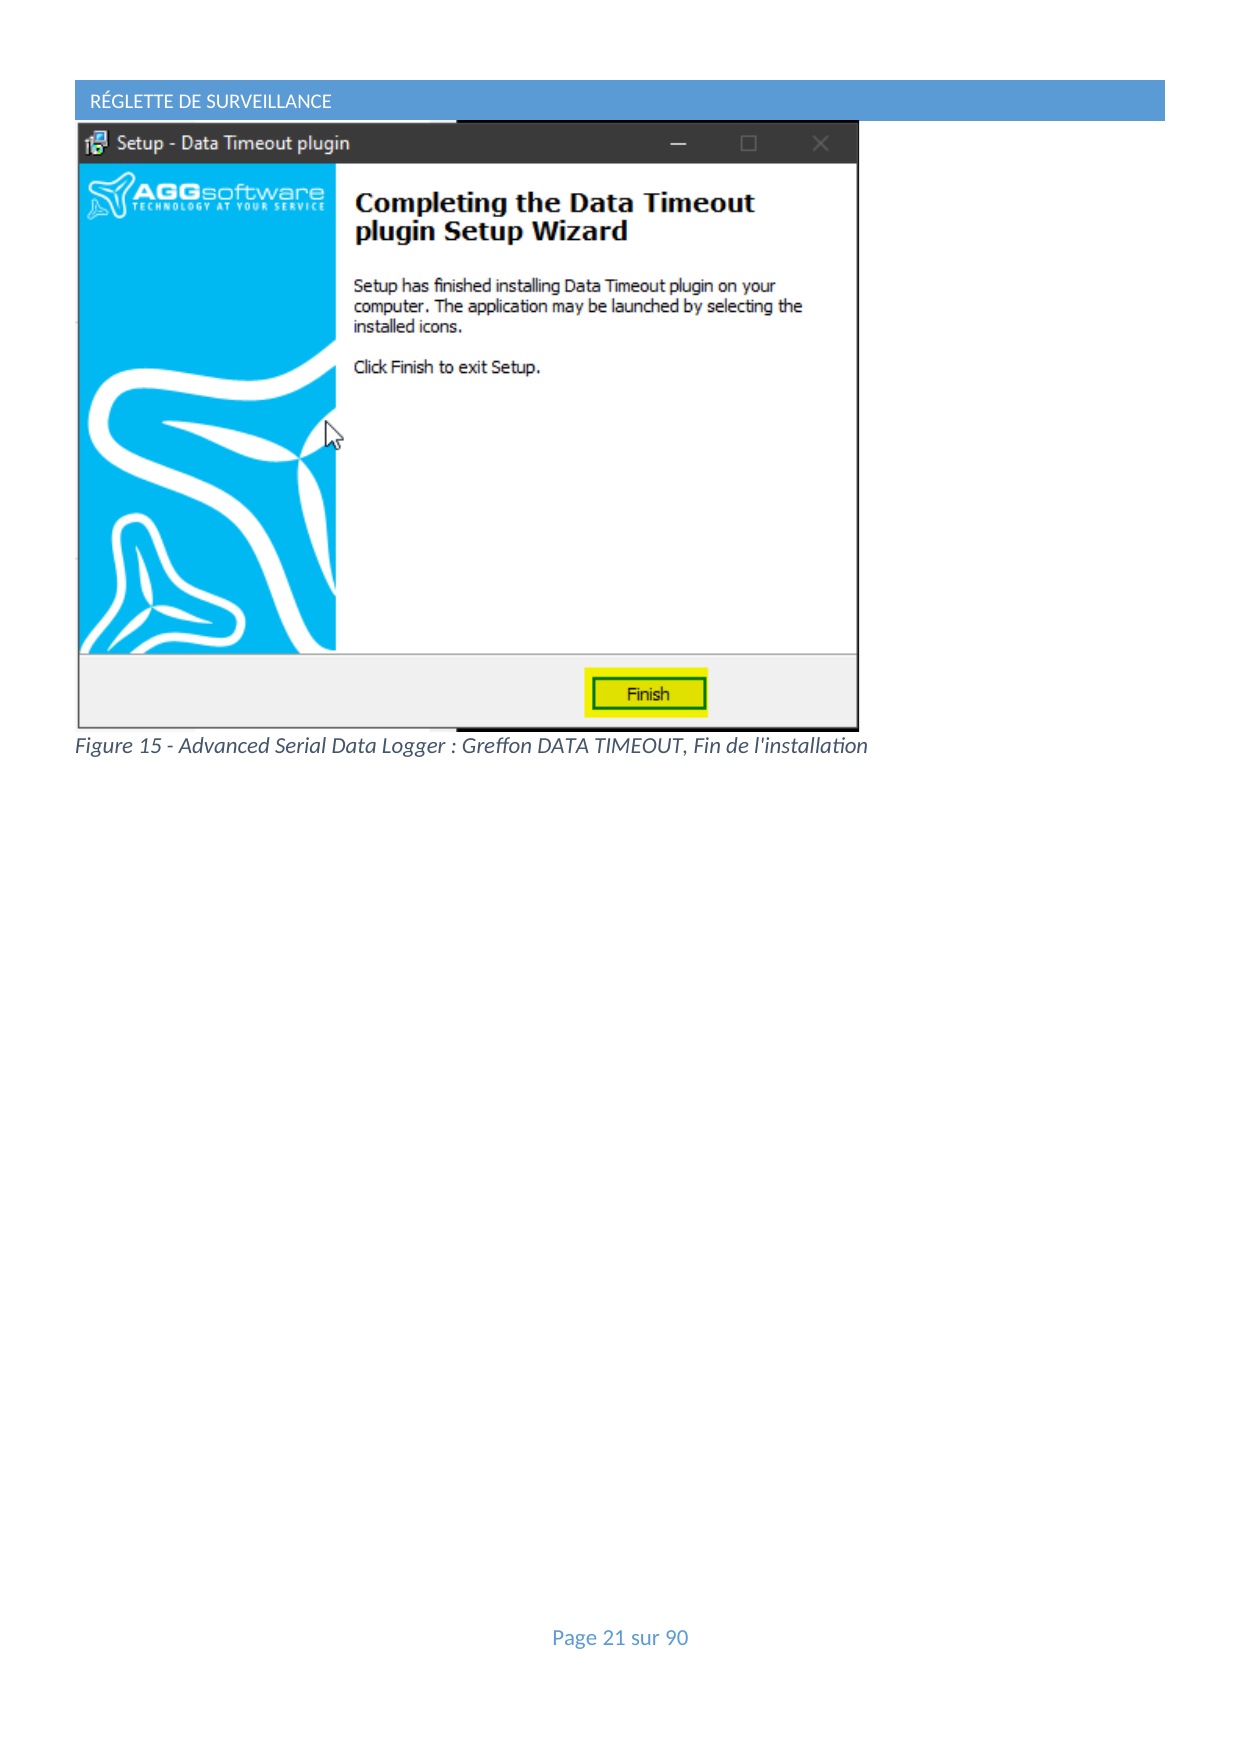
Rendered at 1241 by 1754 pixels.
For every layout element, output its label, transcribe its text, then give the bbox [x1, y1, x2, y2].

text Figure 15 - Advanced Serial Data Logger : Greffon DATA TIMEOUT, Fin de l'installation [75, 731, 1165, 759]
